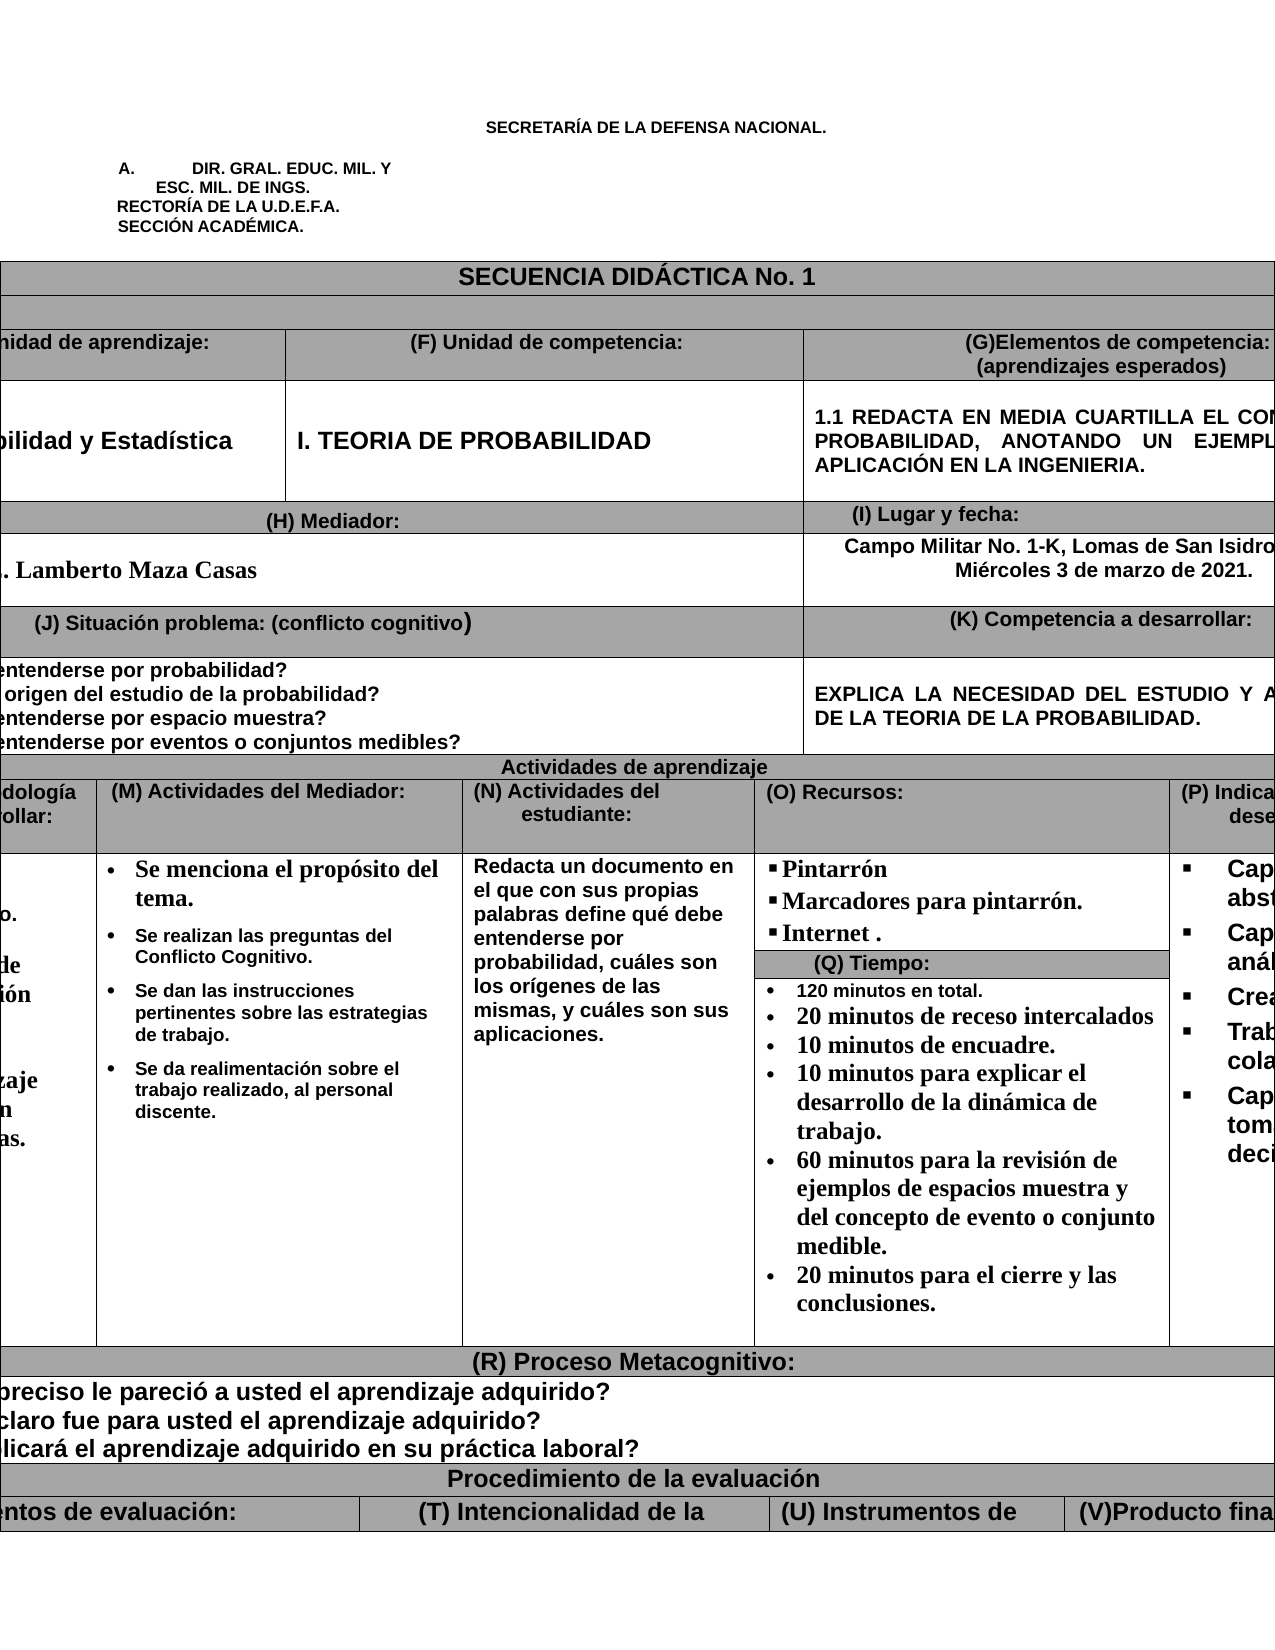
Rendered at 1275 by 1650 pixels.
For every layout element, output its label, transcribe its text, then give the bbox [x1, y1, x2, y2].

table_cell Redacta un documento en el que con sus propias palabras define qué debe entenderse por probabilidad, cuáles son los orígenes de las mismas, y cuáles son sus aplicaciones. [463, 854, 754, 1346]
table_cell (G)Elementos de competencia: (aprendizajes esperados) [804, 330, 1274, 380]
table_cell Procedimiento de la evaluación [1, 1464, 1274, 1496]
table_cell (Q) Tiempo: [755, 951, 1169, 978]
list DIR. GRAL. EDUC. MIL. Y ESC. MIL. DE INGS. [118, 159, 1157, 197]
table_cell (K) Competencia a desarrollar: [804, 607, 1274, 657]
table_cell Capacidad de abstracción. Capacidad de análisis. Creatividad. Trabajo colaborativo. Capacidad de toma de decisiones. [1170, 854, 1274, 1346]
table_cell EXPLICA LA NECESIDAD DEL ESTUDIO Y APLICACIÓN DE LA TEORIA DE LA PROBABILIDAD. [804, 658, 1274, 754]
table_cell ¿Qué tan preciso le pareció a usted el aprendizaje adquirido? ¿Qué tan claro fue para usted el aprendizaje adquirido? ¿Cómo aplicará el aprendizaje adquirido en su práctica laboral? [1, 1377, 1274, 1463]
table_cell Pintarrón Marcadores para pintarrón. Internet . [755, 854, 1169, 949]
table_cell (H) Mediador: [1, 502, 803, 533]
table_cell (S) Momentos de evaluación: [1, 1497, 359, 1531]
table_cell (P) Indicadores de desempeño: [1170, 780, 1274, 853]
table_cell (O) Recursos: [755, 780, 1169, 853]
table_cell Método Expositivo. Técnica de Explicación Oral. Aprendizaje basado en Problemas. [1, 854, 96, 1346]
table_cell Probabilidad y Estadística [1, 381, 285, 501]
table_cell Se menciona el propósito del tema. Se realizan las preguntas del Conflicto Cognitivo. Se dan las instrucciones pertinentes sobre las estrategias de trabajo. Se da realimentación sobre el trabajo realizado, al personal discente. [97, 854, 462, 1346]
table_cell (M) Actividades del Mediador: [97, 780, 462, 853]
table_header SECUENCIA DIDÁCTICA No. 1 [1, 262, 1274, 295]
table_cell I. TEORIA DE PROBABILIDAD [286, 381, 803, 501]
text RECTORÍA DE LA U.D.E.F.A. SECCIÓN ACADÉMICA. [117, 197, 1157, 236]
table_cell C. I.I. en E. Lamberto Maza Casas [1, 534, 803, 606]
table_cell (F) Unidad de competencia: [286, 330, 803, 380]
table_cell (V)Producto final: [1065, 1497, 1274, 1531]
table_cell 1.1 REDACTA EN MEDIA CUARTILLA EL CONCEPTO DE PROBABILIDAD, ANOTANDO UN EJEMPLO DE SU APLICACIÓN EN LA INGENIERIA. [804, 381, 1274, 501]
table_cell Campo Militar No. 1-K, Lomas de San Isidro, México, Miércoles 3 de marzo de 2021. [804, 534, 1274, 606]
table_cell (U) Instrumentos de [770, 1497, 1064, 1531]
table_cell 120 minutos en total. 20 minutos de receso intercalados 10 minutos de encuadre. 10 minutos para explicar el desarrollo de la dinámica de trabajo. 60 minutos para la revisión de ejemplos de espacios muestra y del concepto de evento o conjunto medible. 20 minutos para el cierre y las conclusiones. [755, 979, 1169, 1346]
table_cell (L) Metodología a desarrollar: [1, 780, 96, 853]
table_cell Actividades de aprendizaje [1, 755, 1274, 779]
table_cell (I) Lugar y fecha: [804, 502, 1274, 533]
table_cell (T) Intencionalidad de la [360, 1497, 769, 1531]
text SECRETARÍA DE LA DEFENSA NACIONAL. [156, 118, 1157, 137]
table_cell (E) Unidad de aprendizaje: [1, 330, 285, 380]
table_cell [1, 296, 1274, 329]
table_cell ¿Qué debe entenderse por probabilidad? ¿Cuál fue el origen del estudio de la probabilidad? ¿Qué debe entenderse por espacio muestra? ¿Qué debe entenderse por eventos o conjuntos medibles? [1, 658, 803, 754]
table_cell (R) Proceso Metacognitivo: [1, 1347, 1274, 1376]
table_cell (N) Actividades del estudiante: [463, 780, 754, 853]
table_cell (J) Situación problema: (conflicto cognitivo) [1, 607, 803, 657]
